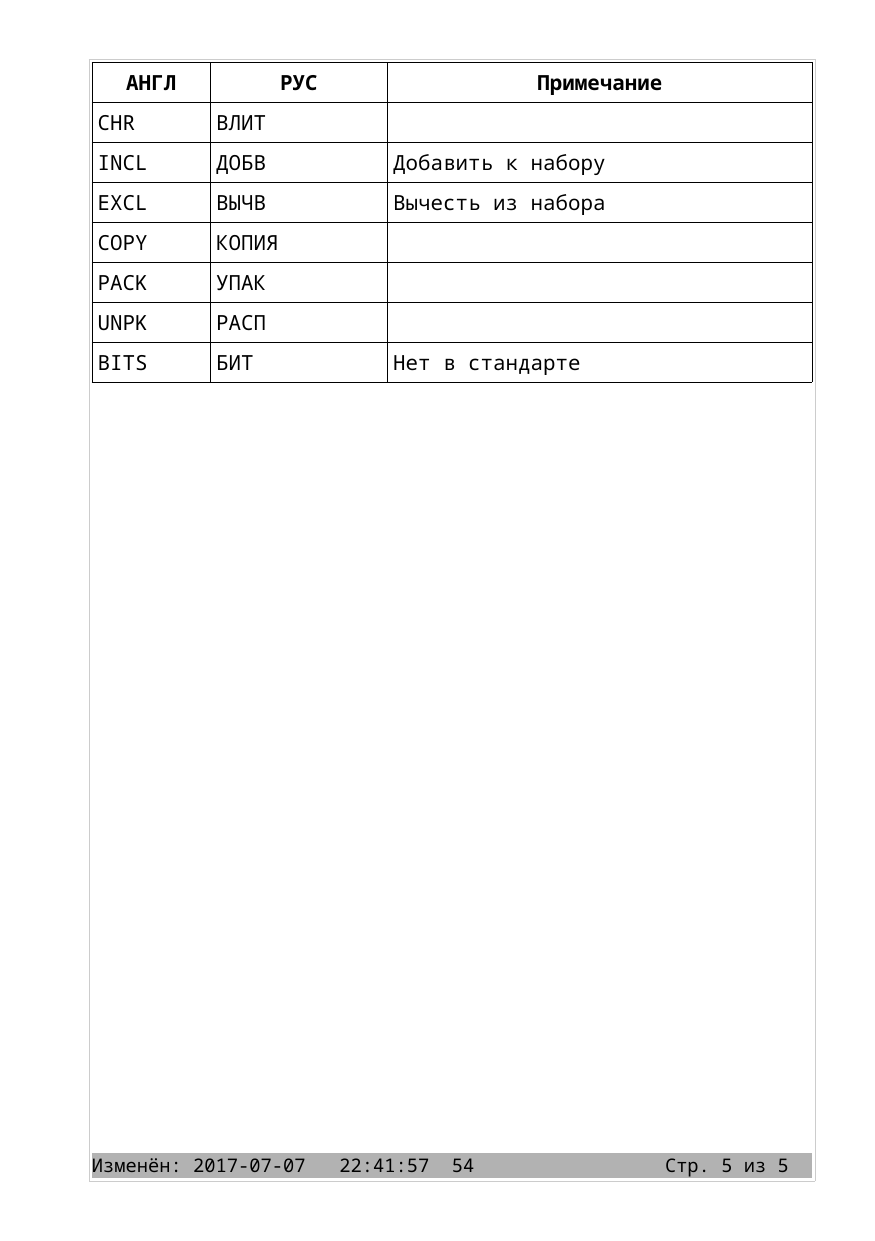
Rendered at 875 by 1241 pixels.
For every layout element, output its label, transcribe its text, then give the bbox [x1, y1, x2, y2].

table_cell ВЫЧВ [211, 183, 387, 222]
table_cell CHR [93, 103, 210, 142]
table_cell РАСП [211, 303, 387, 342]
table_cell ДОБВ [211, 143, 387, 182]
table_cell Нет в стандарте [388, 343, 812, 382]
table_cell BITS [93, 343, 210, 382]
table_cell COPY [93, 223, 210, 262]
table_cell Вычесть из набора [388, 183, 812, 222]
table_cell [388, 223, 812, 262]
table_cell PACK [93, 263, 210, 302]
table_header АНГЛ [93, 63, 210, 102]
table_cell INCL [93, 143, 210, 182]
table_header РУС [211, 63, 387, 102]
table_header Примечание [388, 63, 812, 102]
table_cell БИТ [211, 343, 387, 382]
table_cell [388, 303, 812, 342]
table_cell [388, 263, 812, 302]
table_cell UNPK [93, 303, 210, 342]
table_cell КОПИЯ [211, 223, 387, 262]
table_cell Добавить к набору [388, 143, 812, 182]
table_cell ВЛИТ [211, 103, 387, 142]
table_cell УПАК [211, 263, 387, 302]
table_cell [388, 103, 812, 142]
table_cell EXCL [93, 183, 210, 222]
